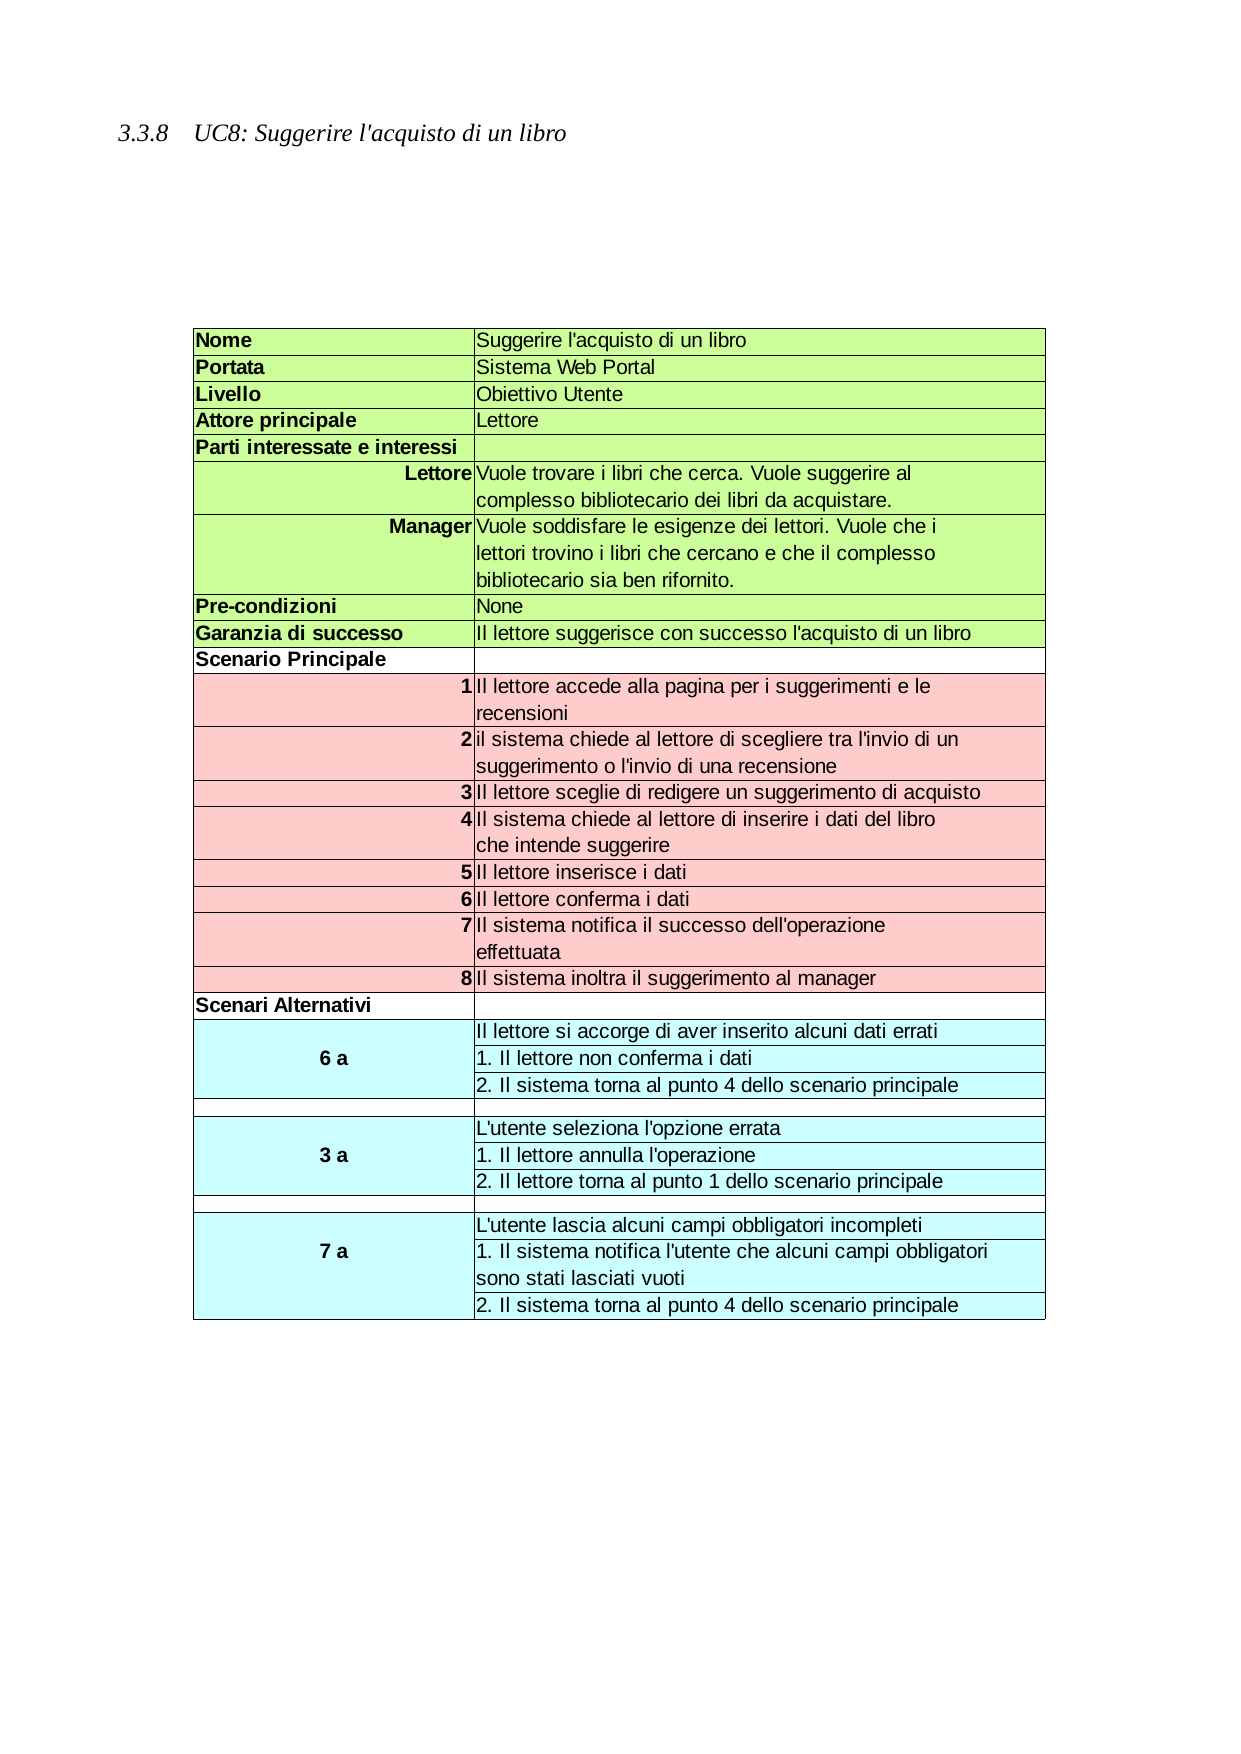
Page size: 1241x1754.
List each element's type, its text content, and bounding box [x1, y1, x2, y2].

subtitle 3.3.8 UC8: Suggerire l'acquisto di un libro [118, 118, 1122, 147]
